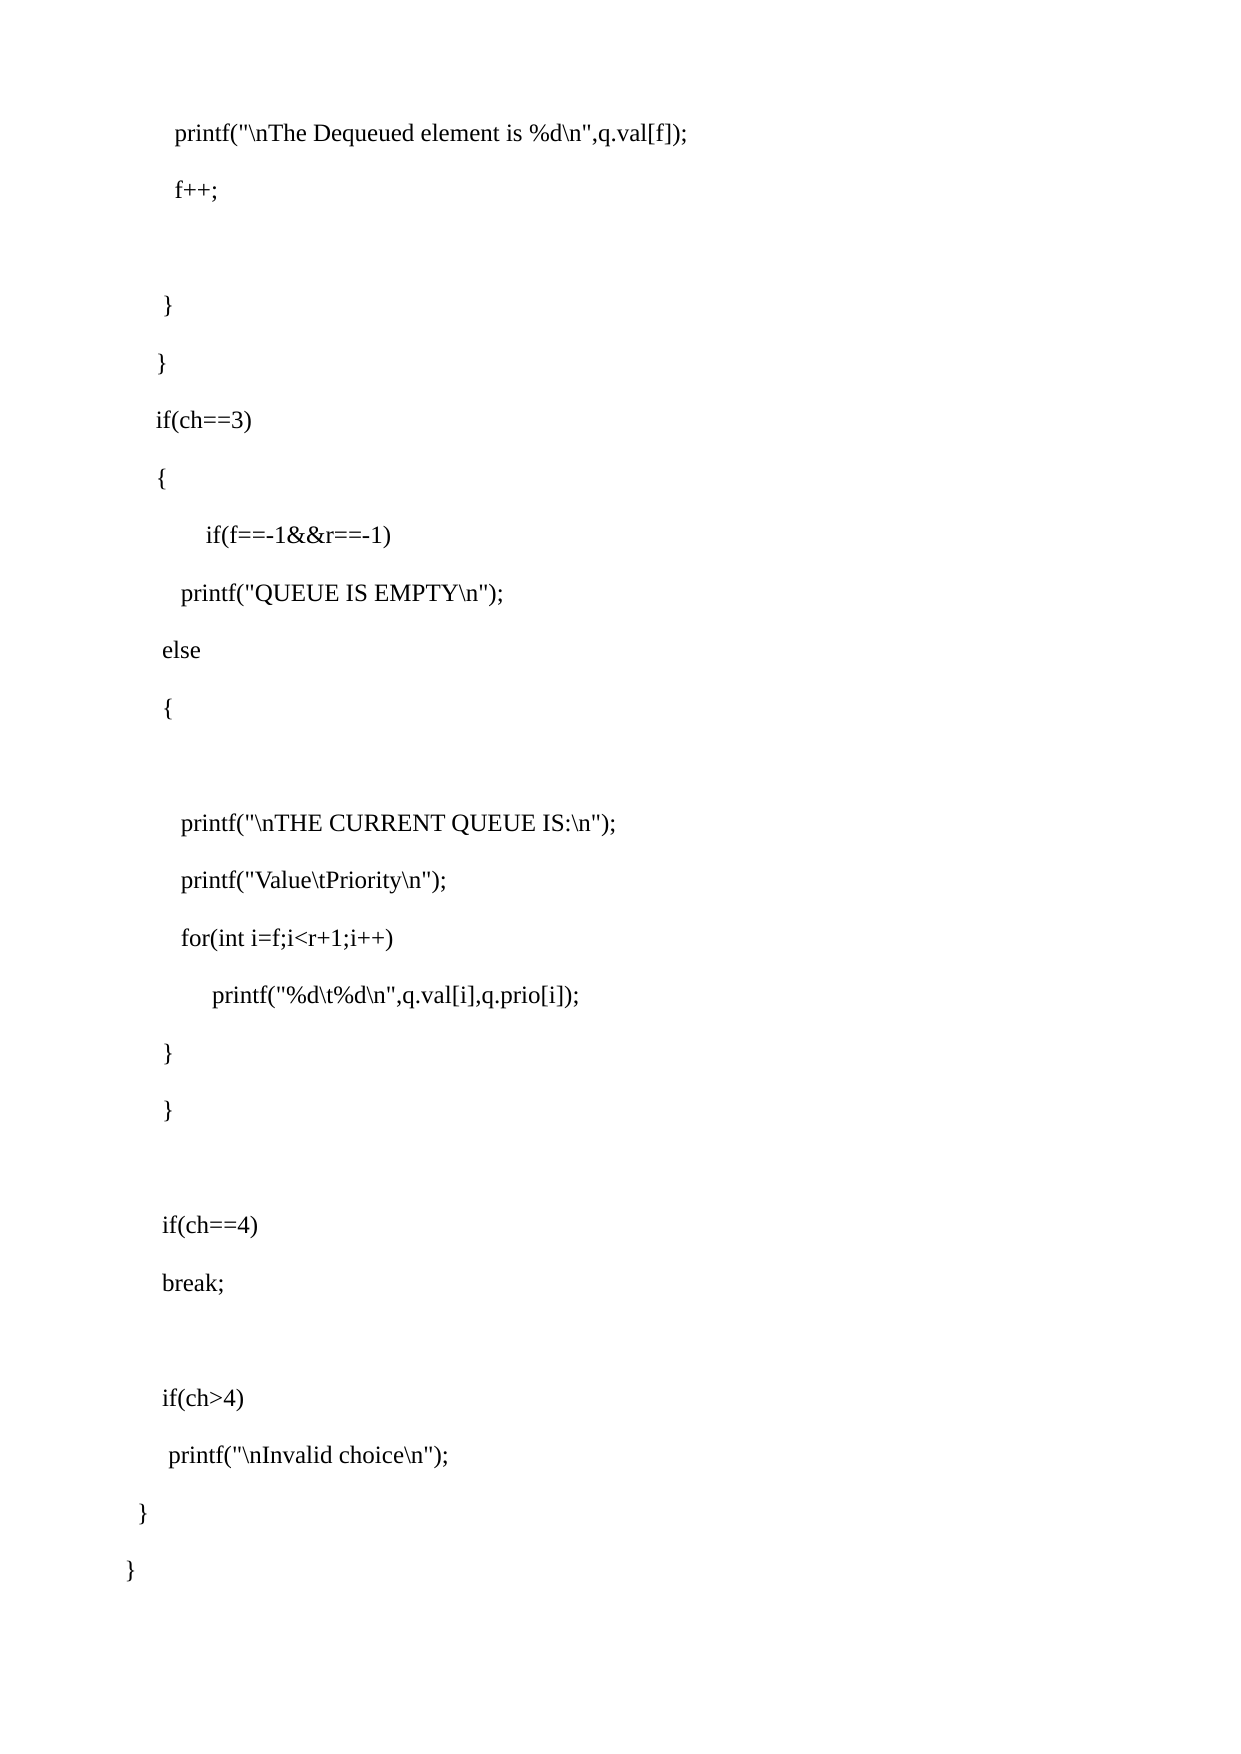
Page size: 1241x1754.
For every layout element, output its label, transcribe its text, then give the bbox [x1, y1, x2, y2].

text } [118, 291, 1122, 319]
text printf("%d\t%d\n",q.val[i],q.prio[i]); [118, 981, 1122, 1009]
text if(ch==3) [118, 406, 1122, 434]
text printf("Value\tPriority\n"); [118, 866, 1122, 894]
text f++; [118, 176, 1122, 204]
text } [118, 348, 1122, 377]
text } [118, 1096, 1122, 1124]
text if(f==-1&&r==-1) [118, 521, 1122, 549]
text printf("\nTHE CURRENT QUEUE IS:\n"); [118, 808, 1122, 837]
text } [118, 1498, 1122, 1527]
text if(ch==4) [118, 1211, 1122, 1239]
text printf("\nThe Dequeued element is %d\n",q.val[f]); [118, 118, 1122, 147]
text break; [118, 1268, 1122, 1297]
text } [118, 1038, 1122, 1067]
text else [118, 636, 1122, 664]
text printf("QUEUE IS EMPTY\n"); [118, 578, 1122, 607]
text printf("\nInvalid choice\n"); [118, 1441, 1122, 1469]
text if(ch>4) [118, 1383, 1122, 1412]
text } [118, 1556, 1122, 1584]
text for(int i=f;i<r+1;i++) [118, 923, 1122, 952]
text { [118, 693, 1122, 722]
text { [118, 463, 1122, 492]
